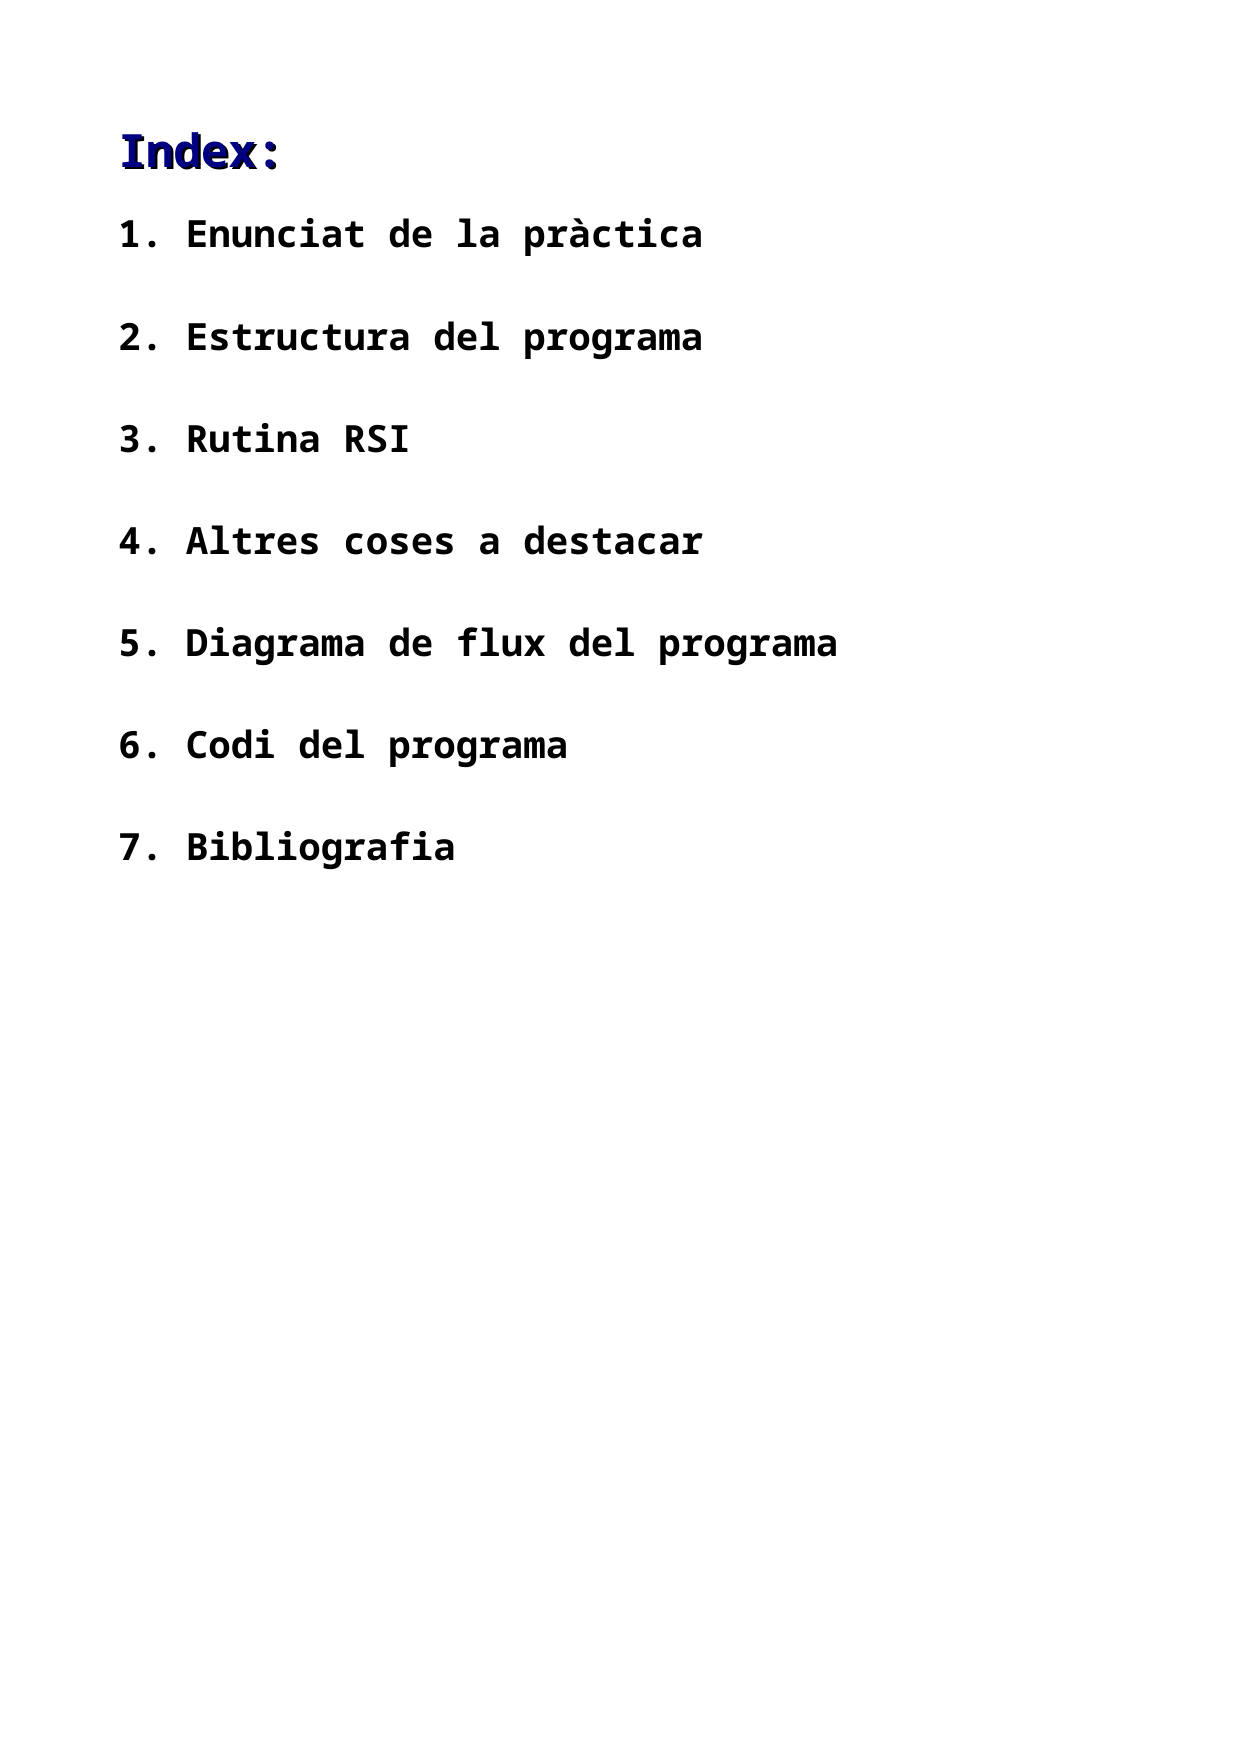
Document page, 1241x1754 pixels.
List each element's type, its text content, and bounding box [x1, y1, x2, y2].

text 1. Enunciat de la pràctica [118, 208, 1122, 259]
text 4. Altres coses a destacar [118, 514, 1122, 565]
text 2. Estructura del programa [118, 310, 1122, 361]
text Index: [118, 118, 1122, 181]
text 3. Rutina RSI [118, 412, 1122, 463]
text 7. Bibliografia [118, 820, 1122, 871]
text 5. Diagrama de flux del programa [118, 616, 1122, 667]
text 6. Codi del programa [118, 718, 1122, 769]
